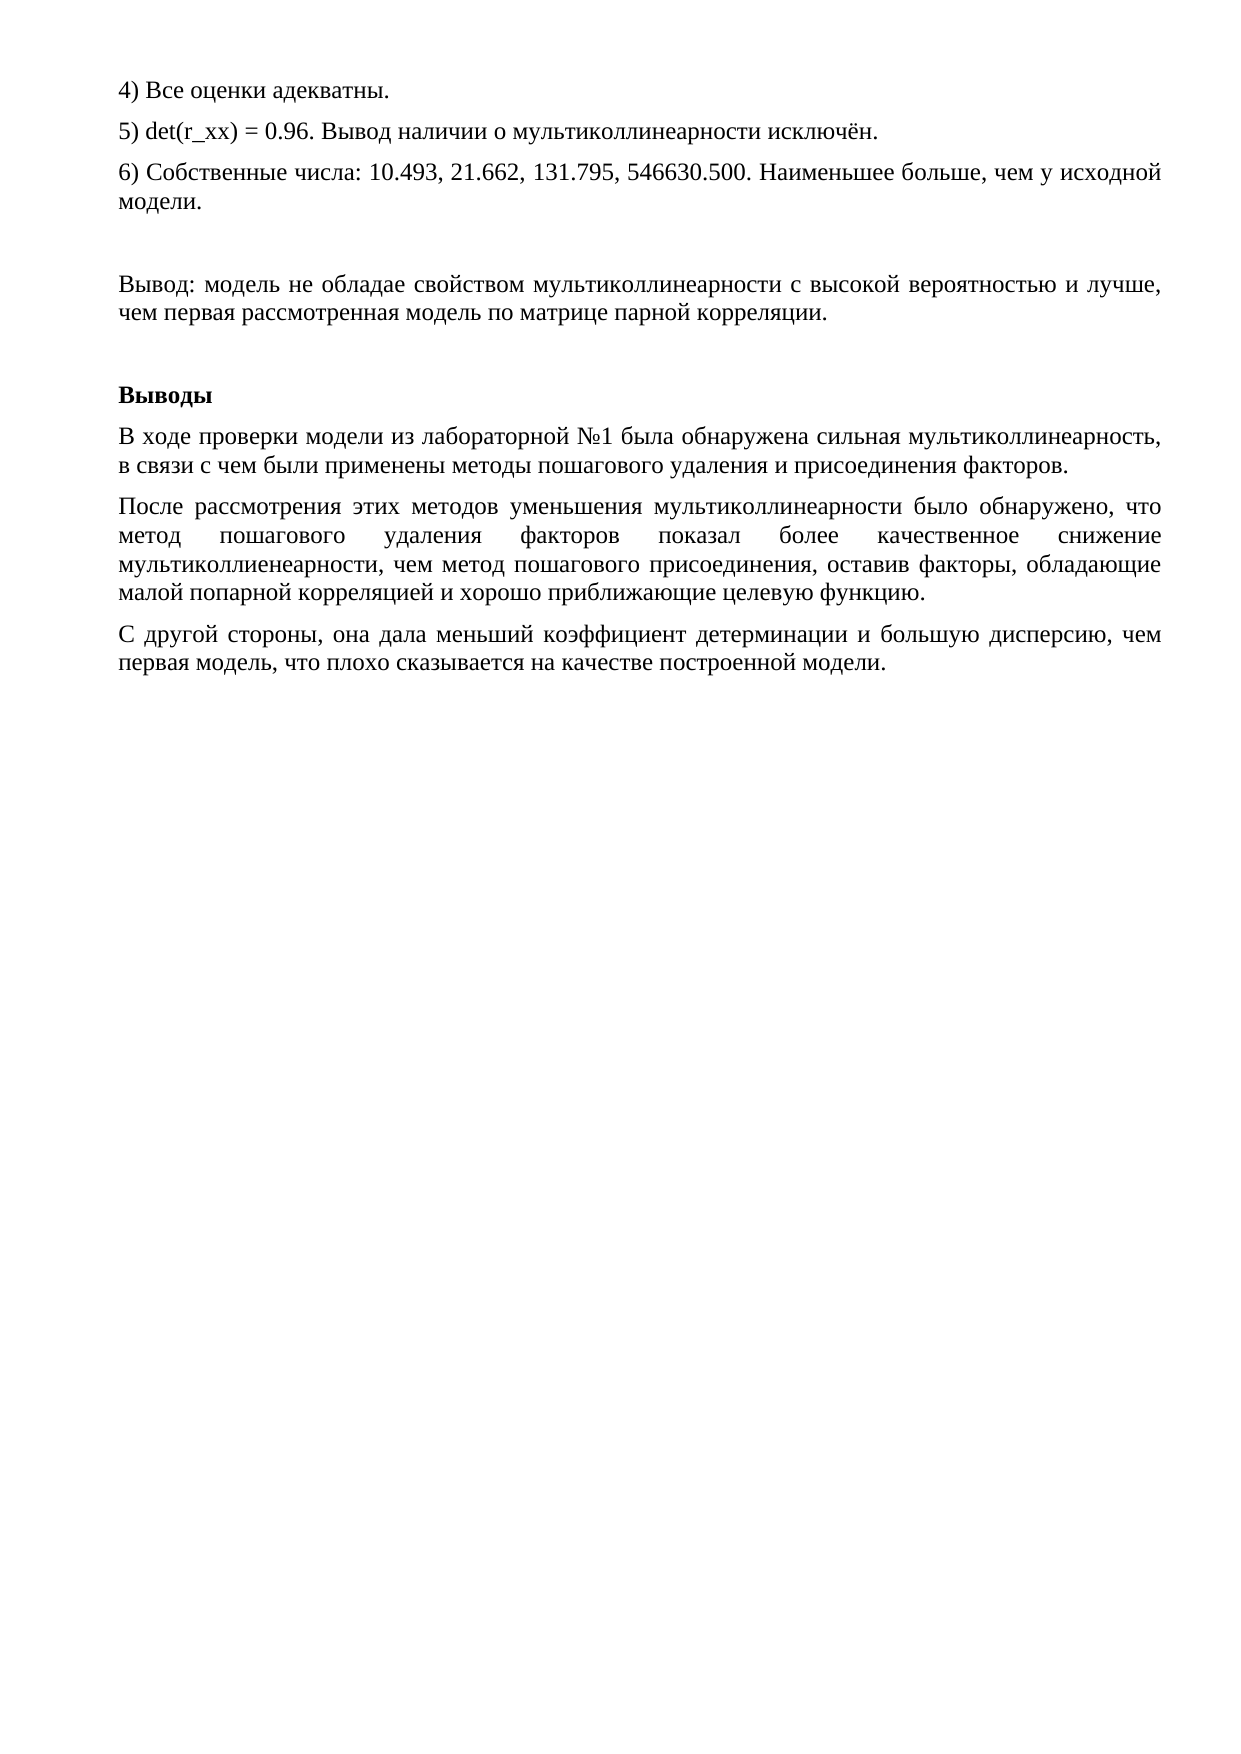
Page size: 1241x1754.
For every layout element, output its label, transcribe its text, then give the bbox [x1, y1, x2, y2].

text 5) det(r_xx) = 0.96. Вывод наличии о мультиколлинеарности исключён. [118, 116, 1162, 145]
text С другой стороны, она дала меньший коэффициент детерминации и большую дисперсию, чем первая модель, что плохо сказывается на качестве построенной модели. [118, 619, 1162, 676]
text После рассмотрения этих методов уменьшения мультиколлинеарности было обнаружено, что метод пошагового удаления факторов показал более качественное снижение мультиколлиенеарности, чем метод пошагового присоединения, оставив факторы, обладающие малой попарной корреляцией и хорошо приближающие целевую функцию. [118, 491, 1162, 606]
text 6) Собственные числа: 10.493, 21.662, 131.795, 546630.500. Наименьшее больше, чем у исходной модели. [118, 157, 1162, 215]
text 4) Все оценки адекватны. [118, 75, 1162, 104]
text В ходе проверки модели из лабораторной №1 была обнаружена сильная мультиколлинеарность, в связи с чем были применены методы пошагового удаления и присоединения факторов. [118, 421, 1162, 479]
text Выводы [118, 380, 1162, 409]
text Вывод: модель не обладае свойством мультиколлинеарности с высокой вероятностью и лучше, чем первая рассмотренная модель по матрице парной корреляции. [118, 269, 1162, 326]
